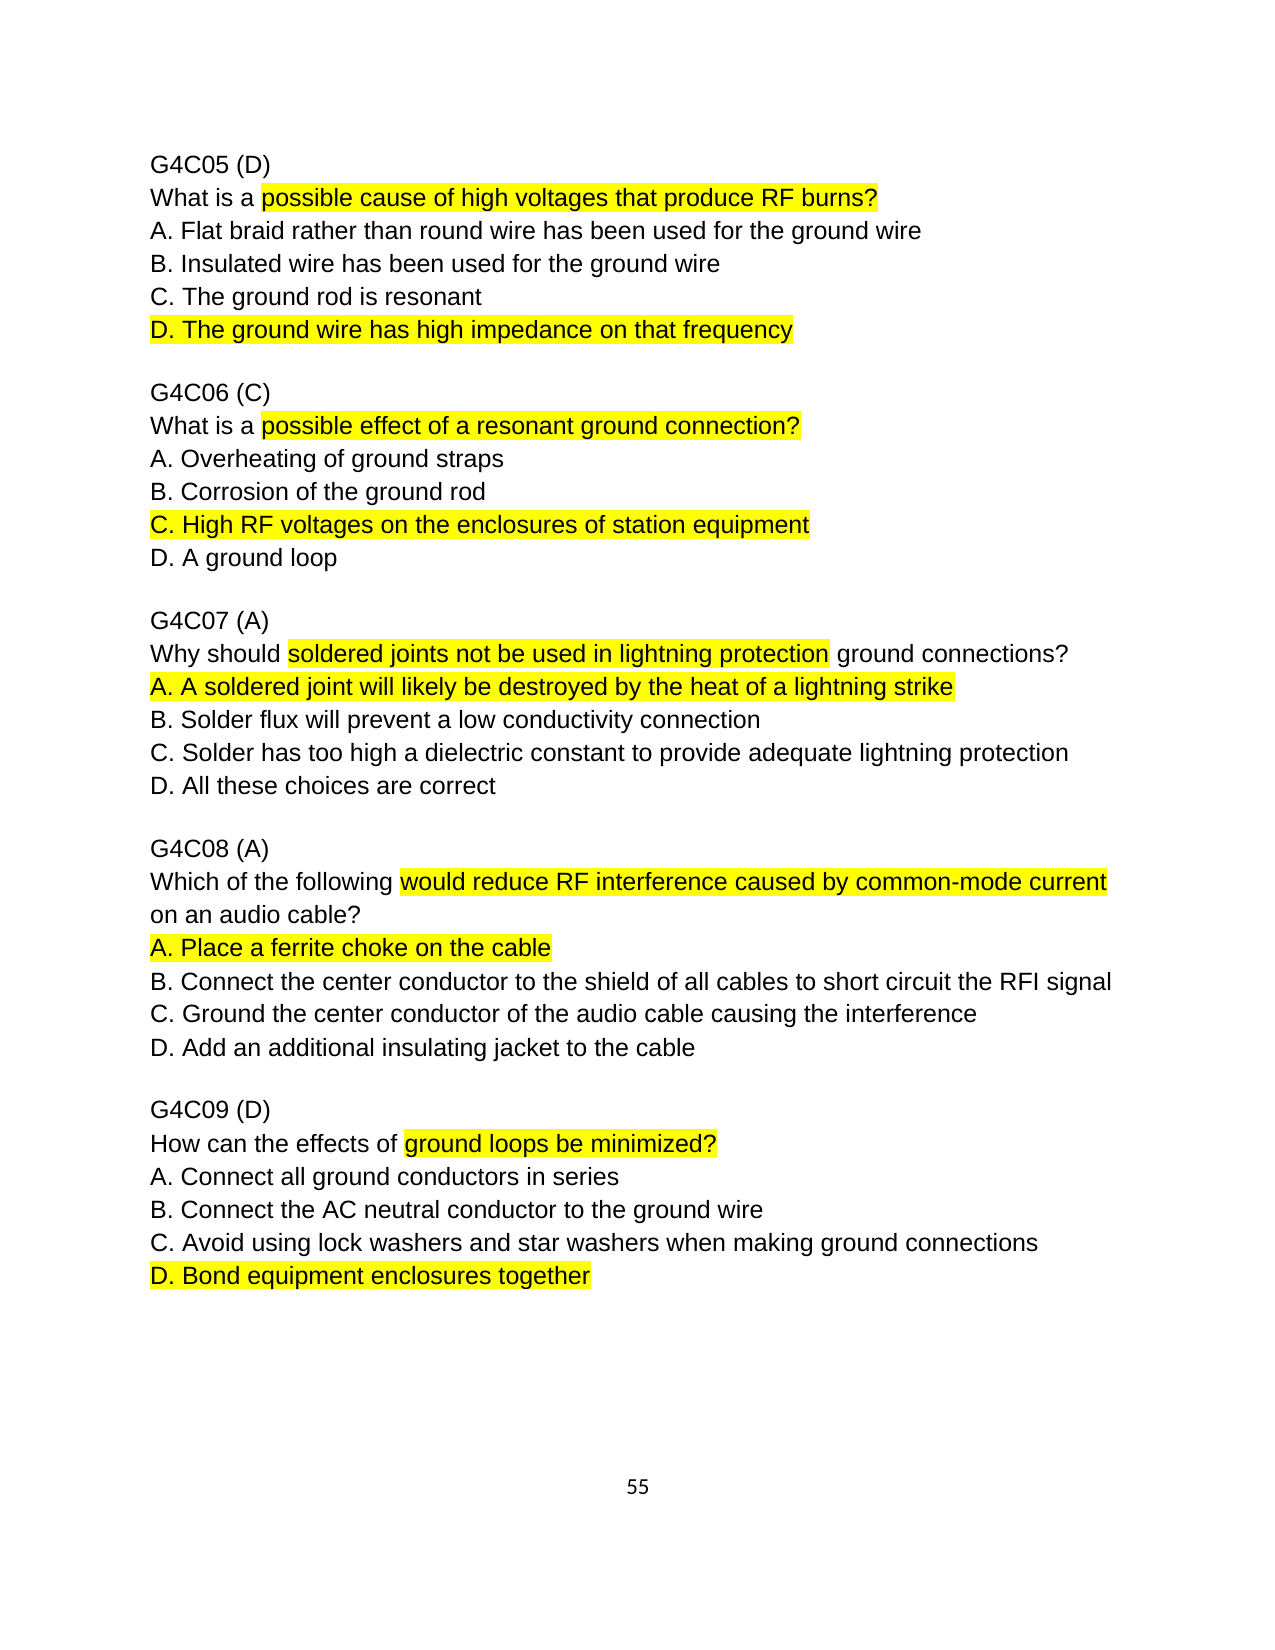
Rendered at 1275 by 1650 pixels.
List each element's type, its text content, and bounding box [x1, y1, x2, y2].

text G4C06 (C) What is a possible effect of a resonant ground connection? A. Overheating of ground straps B. Corrosion of the ground rod C. High RF voltages on the enclosures of station equipment D. A ground loop [150, 378, 1125, 572]
text G4C08 (A) Which of the following would reduce RF interference caused by common-mode current on an audio cable? A. Place a ferrite choke on the cable B. Connect the center conductor to the shield of all cables to short circuit the RFI signal C. Ground the center conductor of the audio cable causing the interference D. Add an additional insulating jacket to the cable [150, 834, 1125, 1061]
text G4C05 (D) What is a possible cause of high voltages that produce RF burns? A. Flat braid rather than round wire has been used for the ground wire B. Insulated wire has been used for the ground wire C. The ground rod is resonant D. The ground wire has high impedance on that frequency [150, 150, 1125, 344]
text G4C09 (D) How can the effects of ground loops be minimized? A. Connect all ground conductors in series B. Connect the AC neutral conductor to the ground wire C. Avoid using lock washers and star washers when making ground connections D. Bond equipment enclosures together [150, 1096, 1125, 1289]
text G4C07 (A) Why should soldered joints not be used in lightning protection ground connections? A. A soldered joint will likely be destroyed by the heat of a lightning strike B. Solder flux will prevent a low conductivity connection C. Solder has too high a dielectric constant to provide adequate lightning protection D. All these choices are correct [150, 606, 1125, 800]
